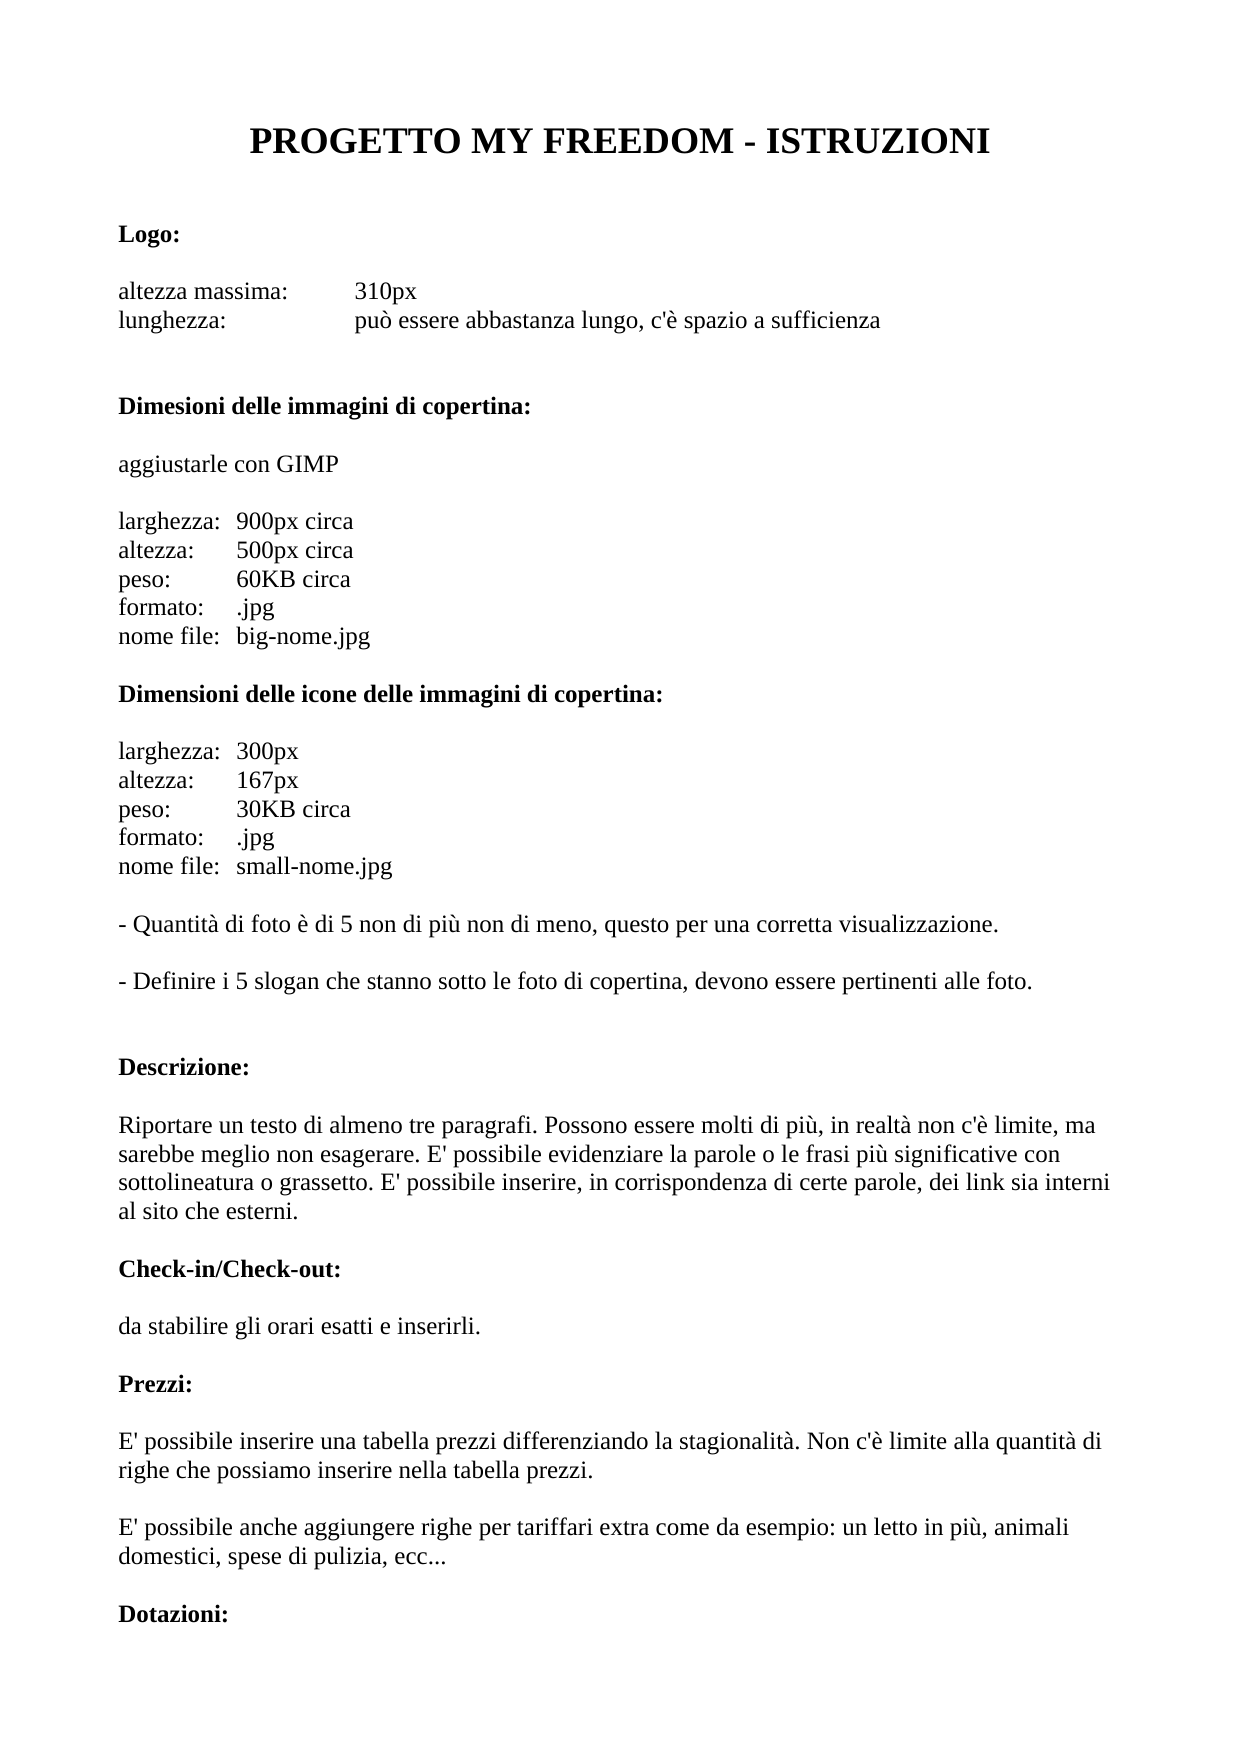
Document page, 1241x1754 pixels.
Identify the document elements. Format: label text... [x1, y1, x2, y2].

text altezza: 167px [118, 765, 1122, 794]
text E' possibile inserire una tabella prezzi differenziando la stagionalità. Non c'è limite alla quantità di righe che possiamo inserire nella tabella prezzi. [118, 1426, 1122, 1484]
text lunghezza: può essere abbastanza lungo, c'è spazio a sufficienza [118, 305, 1122, 334]
text peso: 60KB circa [118, 564, 1122, 592]
text nome file: small-nome.jpg [118, 851, 1122, 880]
text Descrizione: [118, 1052, 1122, 1081]
text aggiustarle con GIMP [118, 449, 1122, 477]
text E' possibile anche aggiungere righe per tariffari extra come da esempio: un letto in più, animali domestici, spese di pulizia, ecc... [118, 1512, 1122, 1570]
text formato: .jpg [118, 592, 1122, 621]
text Dimesioni delle immagini di copertina: [118, 391, 1122, 420]
text Dimensioni delle icone delle immagini di copertina: [118, 679, 1122, 707]
text Riportare un testo di almeno tre paragrafi. Possono essere molti di più, in realtà non c'è limite, ma sarebbe meglio non esagerare. E' possibile evidenziare la parole o le frasi più significative con sottolineatura o grassetto. E' possibile inserire, in corrispondenza di certe parole, dei link sia interni al sito che esterni. [118, 1110, 1122, 1225]
text Check-in/Check-out: [118, 1254, 1122, 1282]
text Prezzi: [118, 1369, 1122, 1397]
text larghezza: 900px circa [118, 506, 1122, 535]
text da stabilire gli orari esatti e inserirli. [118, 1311, 1122, 1340]
text altezza: 500px circa [118, 535, 1122, 564]
text peso: 30KB circa [118, 794, 1122, 822]
text - Definire i 5 slogan che stanno sotto le foto di copertina, devono essere pertinenti alle foto. [118, 966, 1122, 995]
text - Quantità di foto è di 5 non di più non di meno, questo per una corretta visualizzazione. [118, 909, 1122, 937]
text Logo: [118, 219, 1122, 247]
text nome file: big-nome.jpg [118, 621, 1122, 650]
text altezza massima: 310px [118, 276, 1122, 305]
text formato: .jpg [118, 822, 1122, 851]
text PROGETTO MY FREEDOM - ISTRUZIONI [118, 118, 1122, 161]
text Dotazioni: [118, 1599, 1122, 1627]
text larghezza: 300px [118, 736, 1122, 765]
